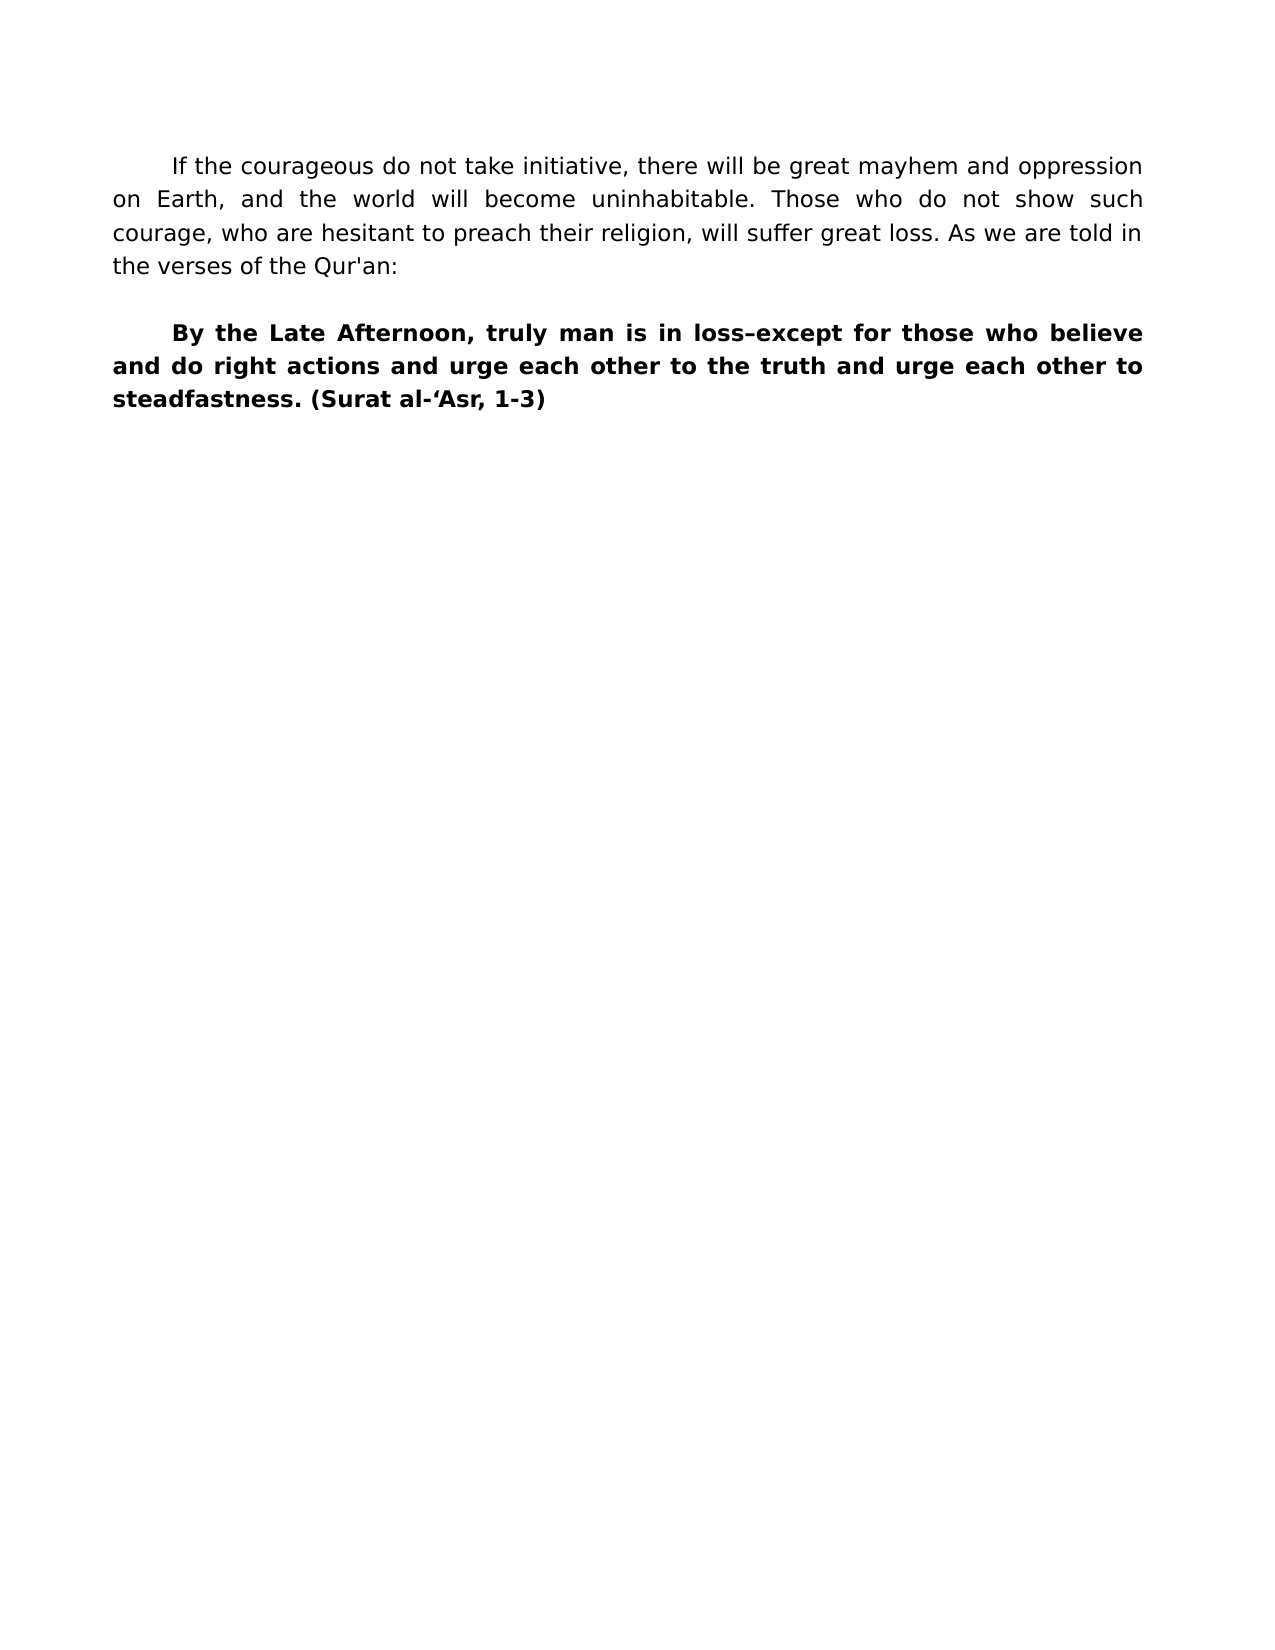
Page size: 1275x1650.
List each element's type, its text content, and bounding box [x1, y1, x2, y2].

text By the Late Afternoon, truly man is in loss–except for those who believe and do right actions and urge each other to the truth and urge each other to steadfastness. (Surat al-‘Asr, 1-3) [112, 314, 1145, 414]
text If the courageous do not take initiative, there will be great mayhem and oppression on Earth, and the world will become uninhabitable. Those who do not show such courage, who are hesitant to preach their religion, will suffer great loss. As we are told in the verses of the Qur'an: [112, 148, 1145, 281]
